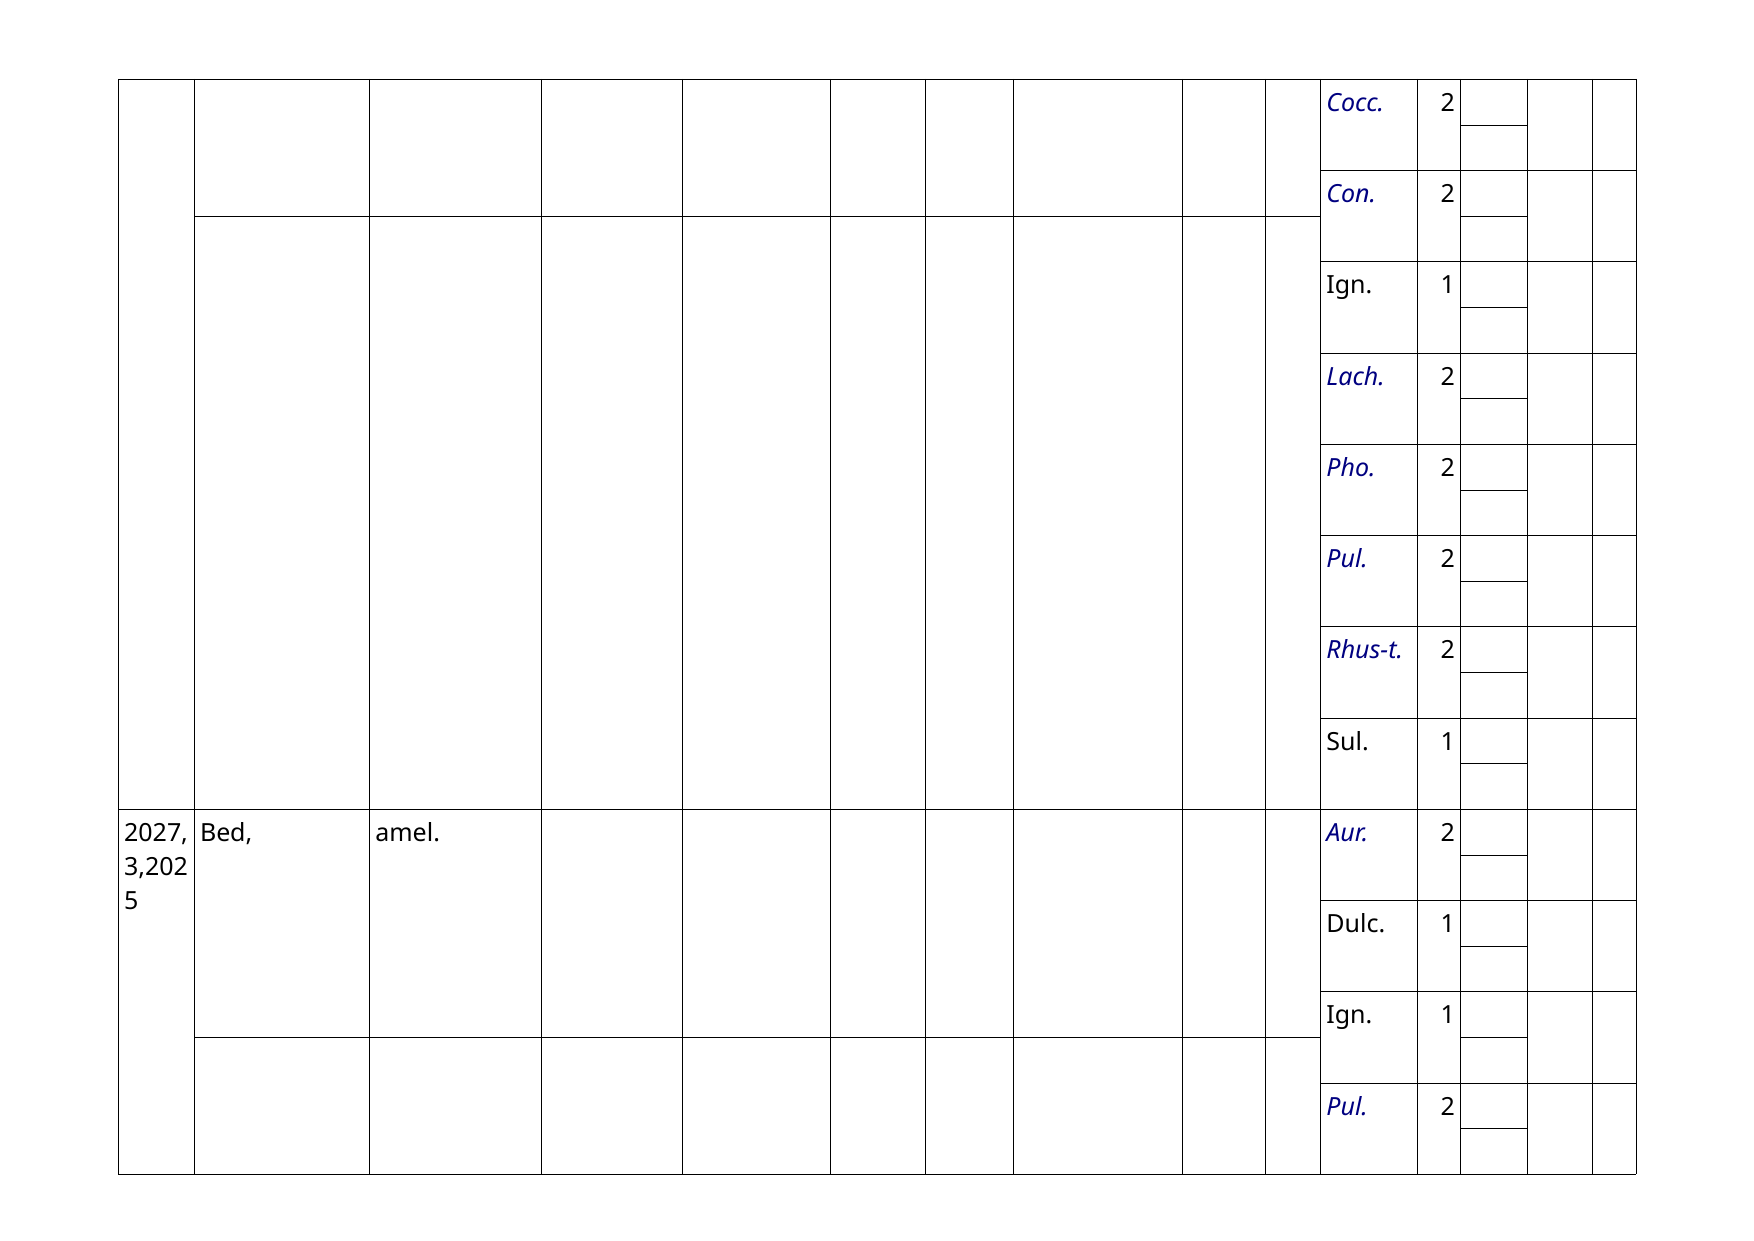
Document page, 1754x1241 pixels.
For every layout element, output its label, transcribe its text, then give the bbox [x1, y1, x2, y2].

table_cell [1014, 810, 1182, 1037]
table_cell [1266, 1038, 1320, 1174]
table_cell [1461, 171, 1527, 216]
table_cell [1461, 308, 1527, 353]
table_cell [1461, 80, 1527, 124]
table_cell [831, 217, 925, 809]
table_cell 2 [1418, 354, 1460, 444]
table_cell [1593, 536, 1636, 626]
table_cell [1461, 764, 1527, 809]
table_cell [1528, 901, 1592, 991]
table_cell [542, 1038, 682, 1174]
table_cell Aur. [1321, 810, 1417, 900]
table_cell 2 [1418, 445, 1460, 535]
table_cell [370, 80, 541, 216]
table_cell [1528, 719, 1592, 809]
table_cell [683, 80, 830, 216]
table_cell [683, 1038, 830, 1174]
table_cell 2 [1418, 1084, 1460, 1174]
table_cell [1014, 1038, 1182, 1174]
table_cell [1183, 1038, 1265, 1174]
table_cell [831, 80, 925, 216]
table_cell 2027,3,2025 [119, 810, 194, 1174]
table_cell [119, 80, 194, 809]
table_cell Ign. [1321, 262, 1417, 353]
table_cell [1461, 856, 1527, 900]
table_cell 2 [1418, 171, 1460, 261]
table_cell [1183, 810, 1265, 1037]
table_cell [1461, 491, 1527, 535]
table_cell Sul. [1321, 719, 1417, 809]
table_cell [1461, 217, 1527, 261]
table_cell [683, 217, 830, 809]
table_cell [1461, 1129, 1527, 1174]
table_cell [1461, 536, 1527, 581]
table_cell 1 [1418, 901, 1460, 991]
table_cell [1593, 445, 1636, 535]
table_cell amel. [370, 810, 541, 1037]
table_cell [195, 217, 369, 809]
table_cell [1461, 445, 1527, 489]
table_cell Bed, [195, 810, 369, 1037]
table_cell [1266, 810, 1320, 1037]
table_cell Ign. [1321, 992, 1417, 1083]
table_cell [1461, 627, 1527, 672]
table_cell 1 [1418, 992, 1460, 1083]
table_cell [1461, 947, 1527, 991]
table_cell [1593, 262, 1636, 353]
table_cell [1461, 354, 1527, 398]
table_cell [1593, 719, 1636, 809]
table_cell [1183, 80, 1265, 216]
table_cell [1528, 445, 1592, 535]
table_cell [1593, 901, 1636, 991]
table_cell [683, 810, 830, 1037]
table_cell [542, 80, 682, 216]
table_cell Pul. [1321, 1084, 1417, 1174]
table_cell 2 [1418, 810, 1460, 900]
table_cell [1593, 171, 1636, 261]
table_cell [1593, 810, 1636, 900]
table_cell Dulc. [1321, 901, 1417, 991]
table_cell [1461, 901, 1527, 946]
table_cell Rhus-t. [1321, 627, 1417, 718]
table_cell Con. [1321, 171, 1417, 261]
table_cell [1461, 673, 1527, 718]
table_cell [1461, 719, 1527, 763]
table_cell [1014, 80, 1182, 216]
table_cell [1461, 810, 1527, 854]
table_cell [370, 1038, 541, 1174]
table_cell [1528, 80, 1592, 170]
table_cell [1183, 217, 1265, 809]
table_cell 2 [1418, 536, 1460, 626]
table_cell [1528, 1084, 1592, 1174]
table_cell [1461, 582, 1527, 626]
table_cell [1461, 1084, 1527, 1128]
table_cell Lach. [1321, 354, 1417, 444]
table_cell 2 [1418, 80, 1460, 170]
table_cell [1528, 354, 1592, 444]
table_cell [542, 810, 682, 1037]
table_cell [831, 810, 925, 1037]
table_cell [1528, 627, 1592, 718]
table_cell [926, 810, 1013, 1037]
table_cell Pho. [1321, 445, 1417, 535]
table_cell 2 [1418, 627, 1460, 718]
table_cell [542, 217, 682, 809]
table_cell 1 [1418, 719, 1460, 809]
table_cell [1461, 992, 1527, 1037]
table_cell [1266, 80, 1320, 216]
table_cell [1528, 262, 1592, 353]
table_cell [1593, 80, 1636, 170]
table_cell [195, 1038, 369, 1174]
table_cell [1593, 354, 1636, 444]
table_cell [1461, 1038, 1527, 1083]
table_cell [195, 80, 369, 216]
table_cell [926, 80, 1013, 216]
table_cell [1528, 536, 1592, 626]
table_cell [1014, 217, 1182, 809]
table_cell 1 [1418, 262, 1460, 353]
table_cell [831, 1038, 925, 1174]
table_cell [1266, 217, 1320, 809]
table_cell [1528, 810, 1592, 900]
table_cell Cocc. [1321, 80, 1417, 170]
table_cell [370, 217, 541, 809]
table_cell [1461, 262, 1527, 307]
table_cell [1593, 627, 1636, 718]
table_cell [1528, 992, 1592, 1083]
table_cell [1461, 126, 1527, 170]
table_cell [1461, 399, 1527, 444]
table_cell [1593, 992, 1636, 1083]
table_cell [1593, 1084, 1636, 1174]
table_cell [1528, 171, 1592, 261]
table_cell [926, 1038, 1013, 1174]
table_cell [926, 217, 1013, 809]
table_cell Pul. [1321, 536, 1417, 626]
